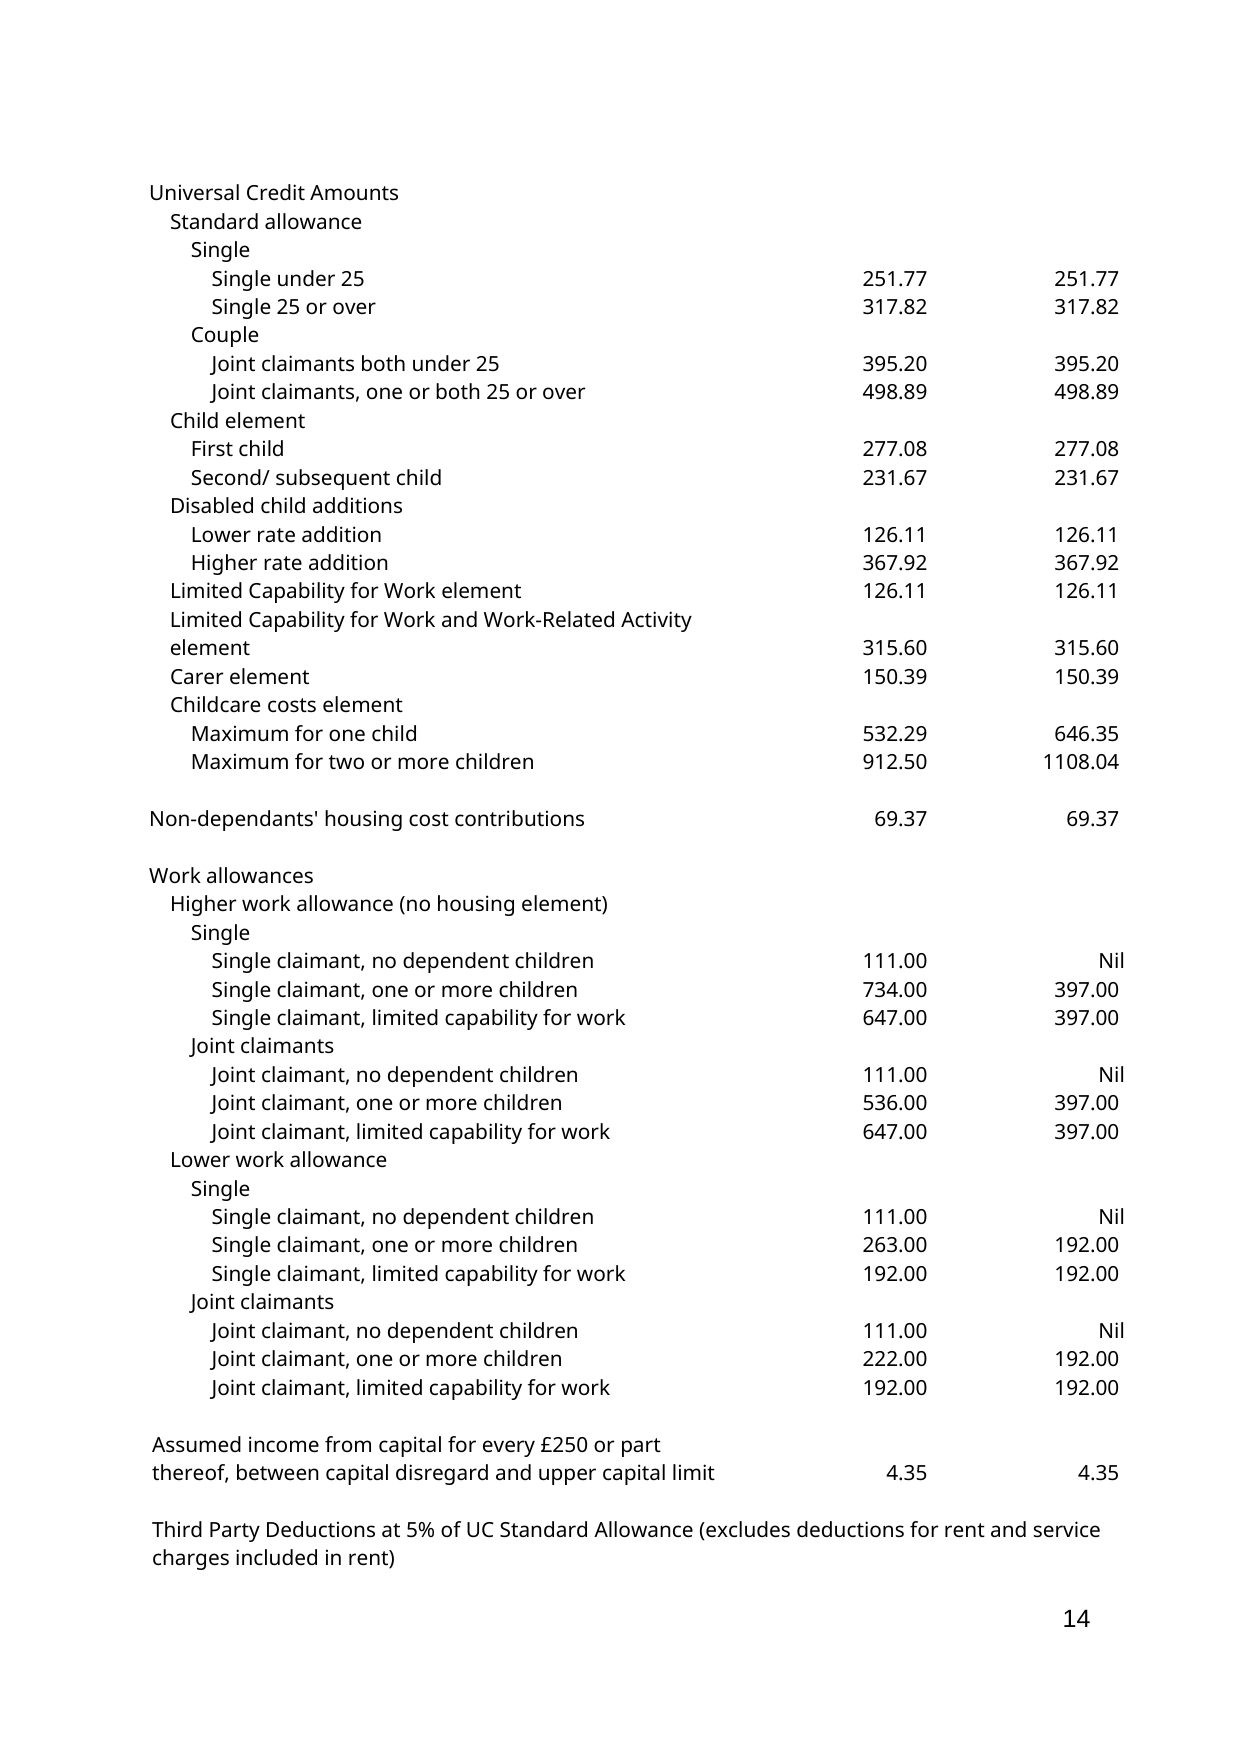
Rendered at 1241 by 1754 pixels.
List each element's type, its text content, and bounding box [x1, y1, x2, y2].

table_cell [944, 889, 1136, 918]
table_cell 222.00 [752, 1344, 944, 1373]
table_cell Single [117, 1174, 752, 1202]
table_cell Higher work allowance (no housing element) [117, 889, 752, 918]
table_cell 532.29 [752, 719, 944, 747]
table_cell [752, 918, 944, 946]
table_cell [752, 861, 944, 889]
table_cell 126.11 [944, 577, 1136, 605]
table_cell [752, 776, 944, 804]
table_cell Disabled child additions [117, 491, 752, 520]
table_cell Nil [944, 1202, 1136, 1231]
table_cell 647.00 [752, 1117, 944, 1145]
table_cell [752, 406, 944, 434]
table_cell [752, 321, 944, 349]
table_cell [944, 833, 1136, 861]
table_cell Second/ subsequent child [117, 463, 752, 491]
table_cell Carer element [117, 662, 752, 690]
table_cell 263.00 [752, 1231, 944, 1259]
table_cell [944, 1174, 1136, 1202]
table_cell 192.00 [944, 1259, 1136, 1287]
table_cell Single claimant, limited capability for work [117, 1003, 752, 1032]
table_cell [752, 235, 944, 264]
table_cell 111.00 [752, 946, 944, 975]
table_cell [944, 207, 1136, 235]
table_cell [752, 207, 944, 235]
table_cell Single claimant, one or more children [117, 975, 752, 1003]
table_cell Child element [117, 406, 752, 434]
table_cell [944, 235, 1136, 264]
table_cell [944, 918, 1136, 946]
table_cell Non-dependants' housing cost contributions [117, 804, 752, 832]
table_cell 69.37 [752, 804, 944, 832]
table_cell [117, 776, 752, 804]
table_cell Maximum for two or more children [117, 747, 752, 776]
table_cell Joint claimants [117, 1288, 752, 1316]
table_cell 536.00 [752, 1089, 944, 1117]
table_cell Joint claimant, one or more children [117, 1089, 752, 1117]
table_cell [944, 1487, 1136, 1515]
table_cell 150.39 [752, 662, 944, 690]
table_cell Joint claimant, limited capability for work [117, 1117, 752, 1145]
table_cell [117, 1572, 752, 1600]
table_cell Single 25 or over [117, 292, 752, 321]
table_cell Joint claimant, no dependent children [117, 1060, 752, 1088]
table_cell [117, 1401, 752, 1430]
table_cell Single [117, 918, 752, 946]
table_cell 397.00 [944, 1003, 1136, 1032]
table_cell Single under 25 [117, 264, 752, 292]
table_cell 397.00 [944, 975, 1136, 1003]
table_cell Joint claimants both under 25 [117, 349, 752, 377]
table_cell 192.00 [944, 1231, 1136, 1259]
table_cell [944, 179, 1136, 207]
table_cell Maximum for one child [117, 719, 752, 747]
table_cell 395.20 [944, 349, 1136, 377]
table_cell 192.00 [944, 1373, 1136, 1401]
table_cell [944, 1145, 1136, 1174]
table_cell [752, 690, 944, 719]
table_cell [944, 1401, 1136, 1430]
table_cell 192.00 [752, 1373, 944, 1401]
table_cell Joint claimant, one or more children [117, 1344, 752, 1373]
table_cell Assumed income from capital for every £250 or part thereof, between capital disregard and upper capital limit [117, 1430, 752, 1487]
table_cell [117, 150, 752, 178]
table_cell Standard allowance [117, 207, 752, 235]
table_cell Universal Credit Amounts [117, 179, 752, 207]
table_cell 647.00 [752, 1003, 944, 1032]
table_cell 315.60 [944, 605, 1136, 662]
table_cell 1108.04 [944, 747, 1136, 776]
table_cell 111.00 [752, 1202, 944, 1231]
table_cell 397.00 [944, 1117, 1136, 1145]
table_cell [944, 321, 1136, 349]
table_cell 231.67 [752, 463, 944, 491]
table_cell 315.60 [752, 605, 944, 662]
table_cell 498.89 [752, 378, 944, 406]
table_cell 231.67 [944, 463, 1136, 491]
table_cell 317.82 [752, 292, 944, 321]
table_cell [752, 1032, 944, 1060]
table_cell 126.11 [752, 520, 944, 548]
table_cell 4.35 [944, 1430, 1136, 1487]
table_cell [944, 690, 1136, 719]
table_cell 111.00 [752, 1060, 944, 1088]
table_cell Higher rate addition [117, 548, 752, 577]
table_cell 126.11 [944, 520, 1136, 548]
table_cell Single claimant, no dependent children [117, 946, 752, 975]
table_cell Nil [944, 946, 1136, 975]
table_cell 126.11 [752, 577, 944, 605]
table_cell 251.77 [752, 264, 944, 292]
table_cell Lower rate addition [117, 520, 752, 548]
table_cell [752, 889, 944, 918]
table_cell 395.20 [752, 349, 944, 377]
table_cell Single claimant, limited capability for work [117, 1259, 752, 1287]
table_cell 192.00 [752, 1259, 944, 1287]
table_cell [752, 1487, 944, 1515]
table_cell Joint claimants, one or both 25 or over [117, 378, 752, 406]
table_cell 277.08 [944, 434, 1136, 463]
table_cell Third Party Deductions at 5% of UC Standard Allowance (excludes deductions for rent and service charges included in rent) [117, 1515, 1136, 1572]
table_cell [117, 1487, 752, 1515]
table_cell Childcare costs element [117, 690, 752, 719]
table_cell [752, 1401, 944, 1430]
table_cell 646.35 [944, 719, 1136, 747]
table_cell 734.00 [752, 975, 944, 1003]
table_cell [752, 833, 944, 861]
table_cell [752, 1174, 944, 1202]
table_cell Limited Capability for Work and Work-Related Activity element [117, 605, 752, 662]
table_cell [752, 491, 944, 520]
table_cell First child [117, 434, 752, 463]
table_cell 251.77 [944, 264, 1136, 292]
table_cell [944, 776, 1136, 804]
table_cell [752, 1572, 944, 1600]
table_cell [944, 1572, 1136, 1600]
table_cell Nil [944, 1060, 1136, 1088]
table_cell [944, 1032, 1136, 1060]
table_cell 4.35 [752, 1430, 944, 1487]
table_cell 111.00 [752, 1316, 944, 1344]
table_cell [944, 406, 1136, 434]
table_cell Couple [117, 321, 752, 349]
table_cell 277.08 [752, 434, 944, 463]
table_cell [944, 861, 1136, 889]
table_cell Joint claimant, no dependent children [117, 1316, 752, 1344]
table_cell [944, 491, 1136, 520]
table_cell [752, 1288, 944, 1316]
table_cell [752, 150, 944, 178]
table_cell [117, 833, 752, 861]
table_cell 69.37 [944, 804, 1136, 832]
table_cell 498.89 [944, 378, 1136, 406]
table_cell Single [117, 235, 752, 264]
table_cell Work allowances [117, 861, 752, 889]
table_cell Joint claimant, limited capability for work [117, 1373, 752, 1401]
table_cell 367.92 [752, 548, 944, 577]
table_cell [752, 1145, 944, 1174]
table_cell [944, 1288, 1136, 1316]
table_cell 150.39 [944, 662, 1136, 690]
table_cell 317.82 [944, 292, 1136, 321]
table_cell Nil [944, 1316, 1136, 1344]
table_cell 367.92 [944, 548, 1136, 577]
table_cell 912.50 [752, 747, 944, 776]
table_cell [944, 150, 1136, 178]
table_cell Single claimant, one or more children [117, 1231, 752, 1259]
table_cell Limited Capability for Work element [117, 577, 752, 605]
table_cell Lower work allowance [117, 1145, 752, 1174]
table_cell Joint claimants [117, 1032, 752, 1060]
table_cell 192.00 [944, 1344, 1136, 1373]
table_cell 397.00 [944, 1089, 1136, 1117]
table_cell [752, 179, 944, 207]
table_cell Single claimant, no dependent children [117, 1202, 752, 1231]
